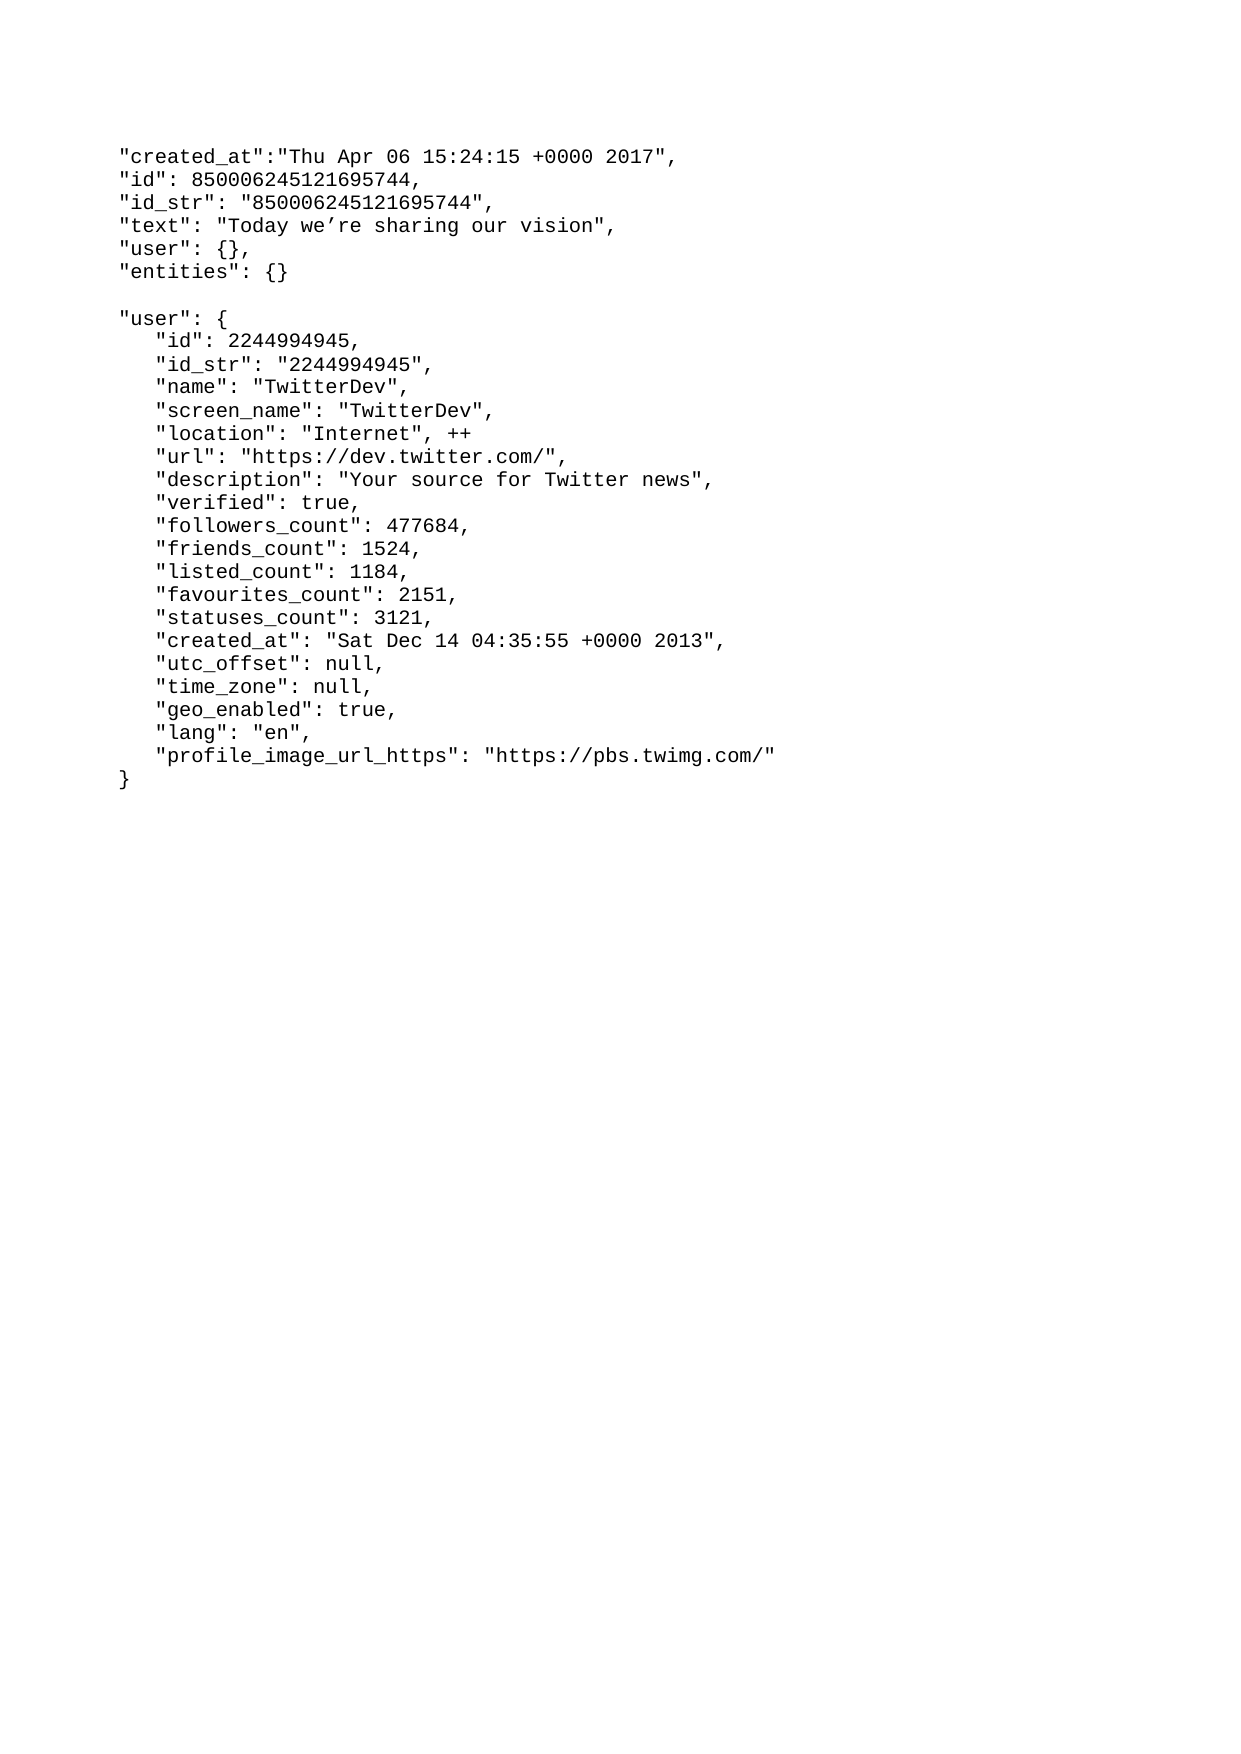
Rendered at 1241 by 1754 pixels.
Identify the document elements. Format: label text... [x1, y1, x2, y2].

text "followers_count": 477684, [118, 515, 1122, 538]
text "friends_count": 1524, [118, 538, 1122, 561]
text "created_at": "Sat Dec 14 04:35:55 +0000 2013", [118, 630, 1122, 653]
text "user": {}, [118, 239, 1122, 262]
text "name": "TwitterDev", [118, 377, 1122, 400]
text "description": "Your source for Twitter news", [118, 469, 1122, 492]
text "text": "Today we’re sharing our vision", [118, 216, 1122, 239]
text "url": "https://dev.twitter.com/", [118, 446, 1122, 469]
text "id_str": "2244994945", [118, 354, 1122, 377]
text "statuses_count": 3121, [118, 607, 1122, 630]
text "favourites_count": 2151, [118, 584, 1122, 607]
text "entities": {} [118, 262, 1122, 285]
text "utc_offset": null, [118, 653, 1122, 676]
text "lang": "en", [118, 722, 1122, 745]
text } [118, 768, 1122, 791]
text "verified": true, [118, 492, 1122, 515]
text "listed_count": 1184, [118, 561, 1122, 584]
text "user": { [118, 308, 1122, 331]
text "profile_image_url_https": "https://pbs.twimg.com/" [118, 745, 1122, 768]
text "geo_enabled": true, [118, 699, 1122, 722]
text "screen_name": "TwitterDev", [118, 400, 1122, 423]
text "id": 850006245121695744, [118, 170, 1122, 193]
text "location": "Internet", ++ [118, 423, 1122, 446]
text "id_str": "850006245121695744", [118, 193, 1122, 216]
text "time_zone": null, [118, 676, 1122, 699]
text "created_at":"Thu Apr 06 15:24:15 +0000 2017", [118, 118, 1122, 170]
text "id": 2244994945, [118, 331, 1122, 354]
